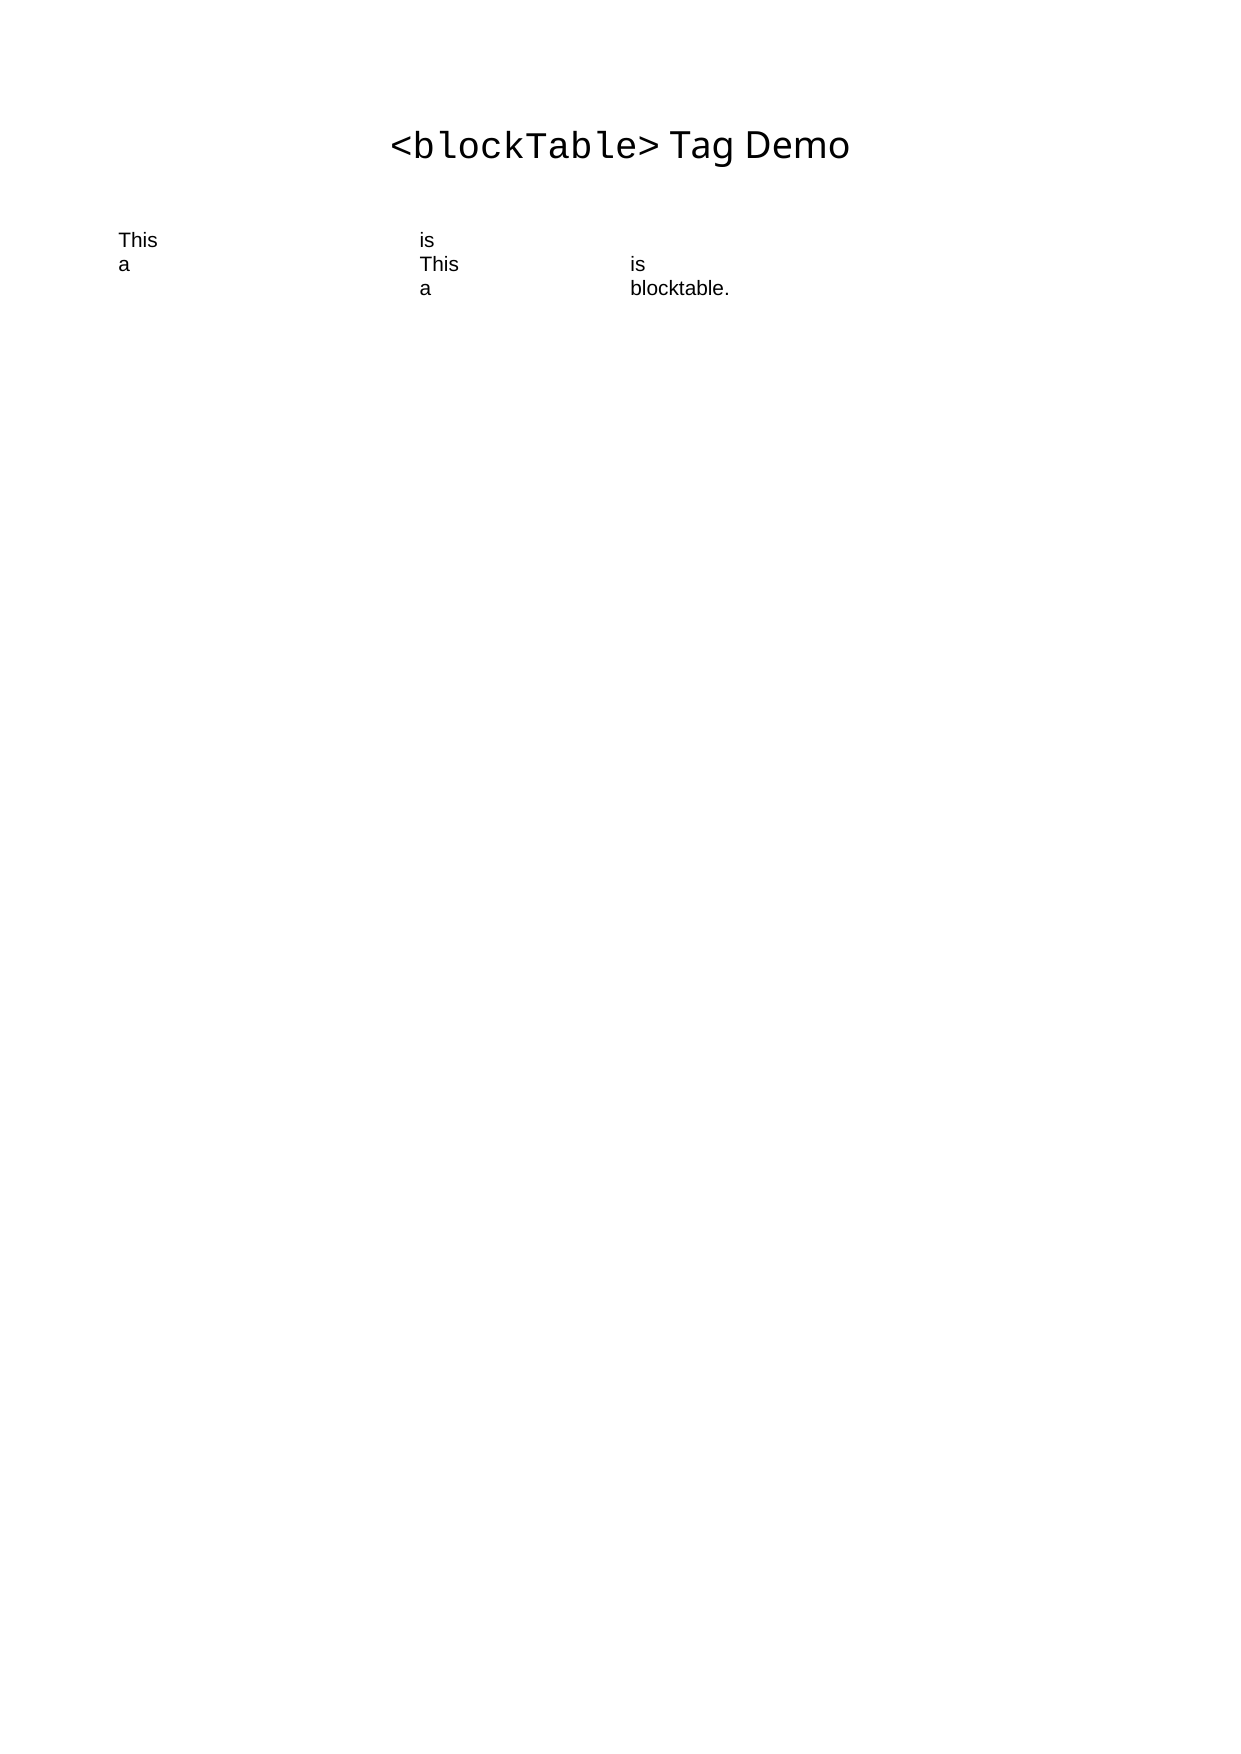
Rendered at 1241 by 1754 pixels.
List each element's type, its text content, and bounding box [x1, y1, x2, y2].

table_header is [630, 252, 1122, 276]
table_header This [419, 252, 630, 276]
table_cell a [419, 276, 630, 300]
table_header This [118, 228, 419, 252]
table_header is [419, 228, 1122, 252]
table_cell blocktable. [630, 276, 1122, 300]
title <blockTable> Tag Demo [118, 118, 1122, 169]
table_cell a [118, 252, 419, 300]
